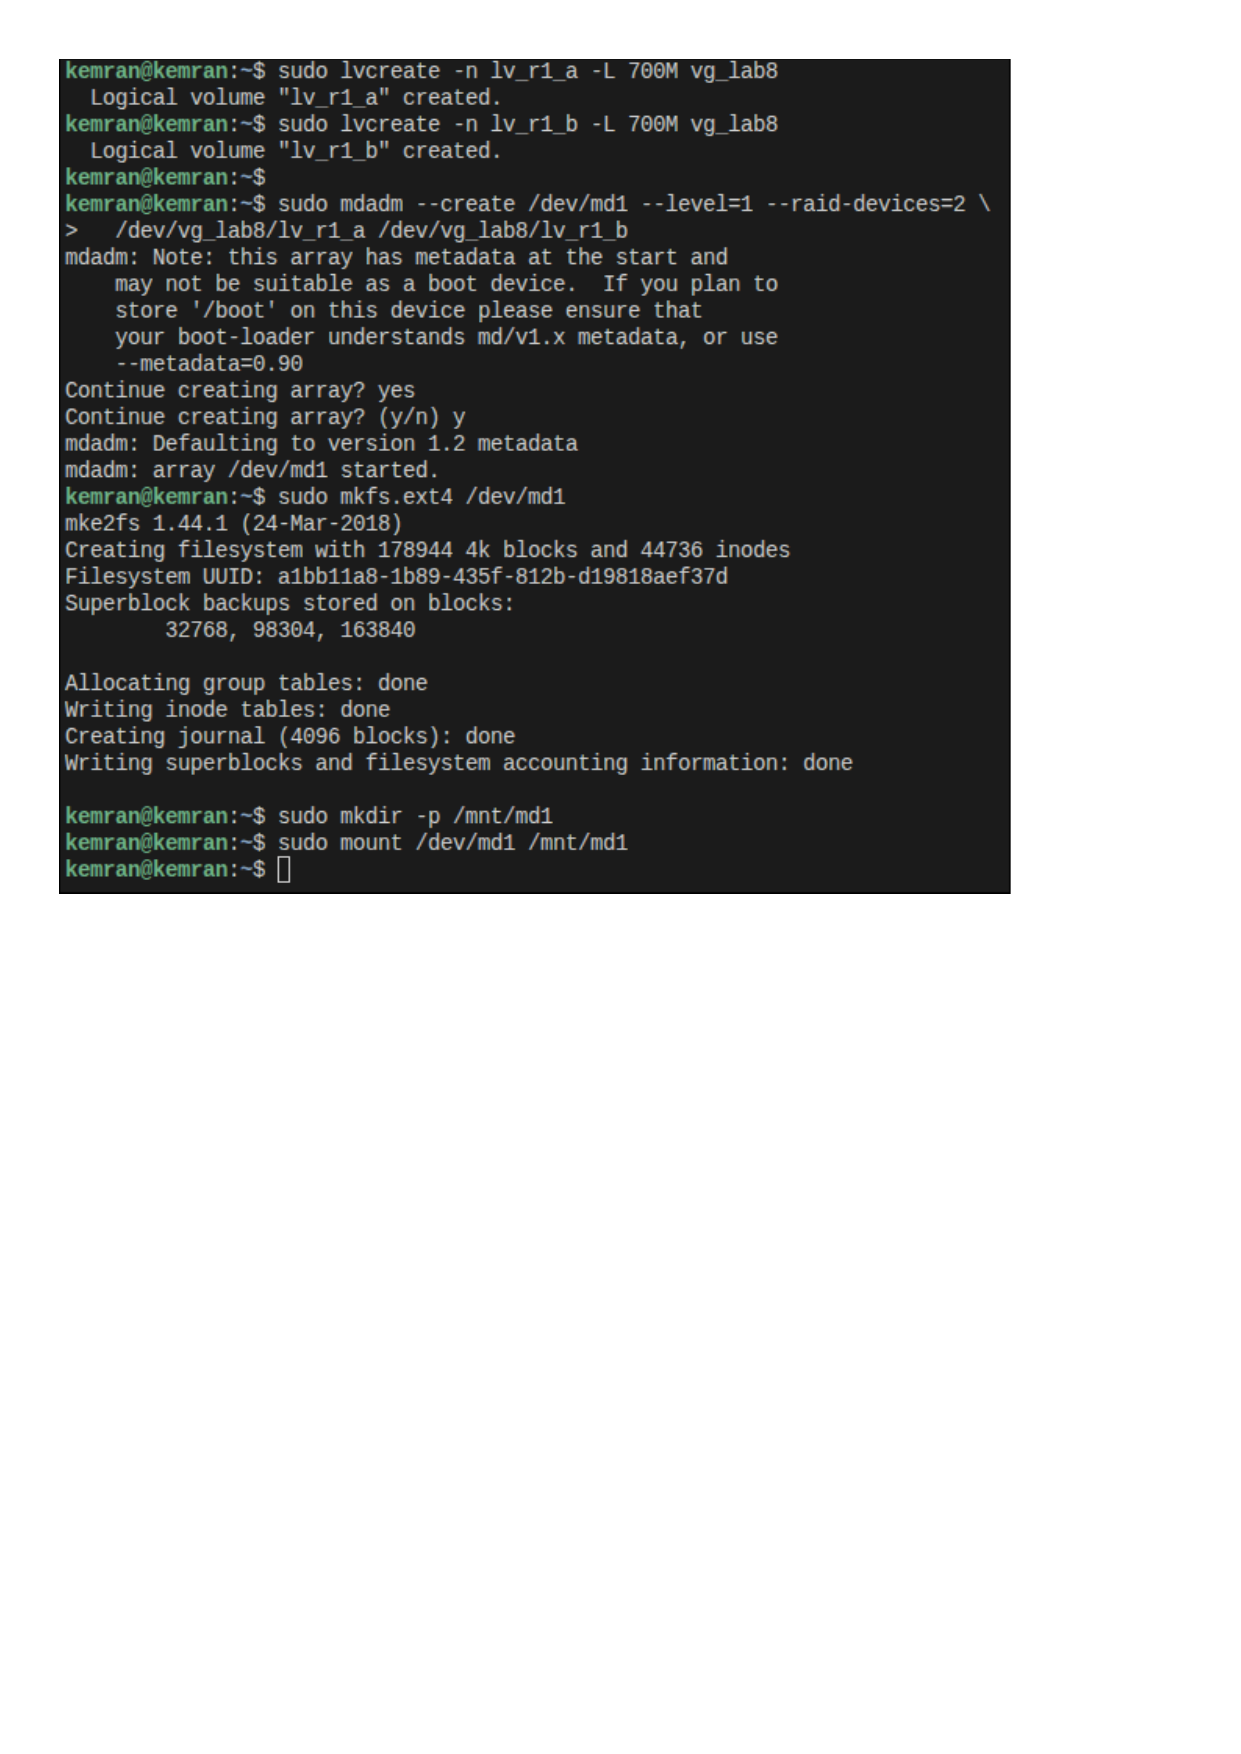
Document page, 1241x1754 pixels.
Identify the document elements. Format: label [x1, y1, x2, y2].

picture [59, 59, 1011, 894]
